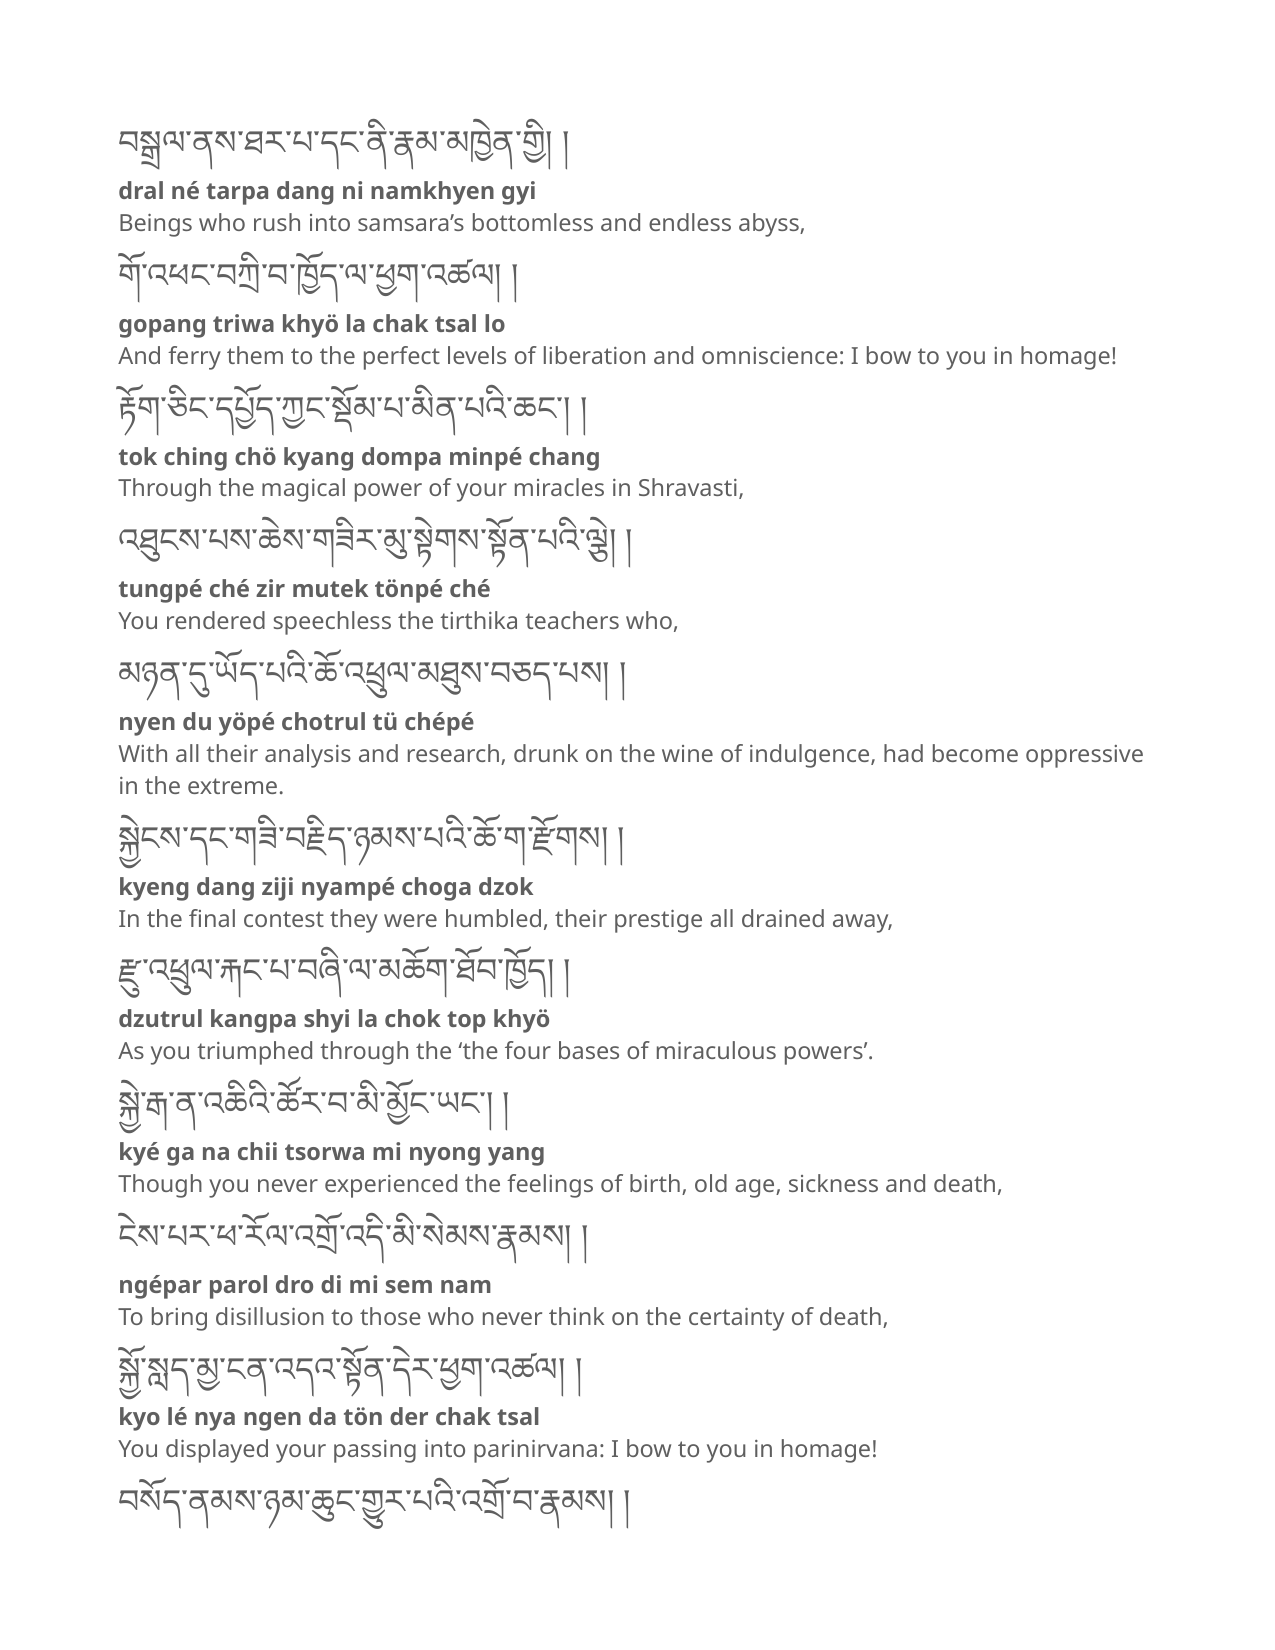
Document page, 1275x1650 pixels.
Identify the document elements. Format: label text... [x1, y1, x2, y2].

text Through the magical power of your miracles in Shravasti, [118, 472, 1157, 504]
text dral né tarpa dang ni namkhyen gyi [118, 174, 1157, 206]
text སྐྱེ་རྒ་ན་འཆིའི་ཚོར་བ་མི་མྱོང་ཡང༌། ། [118, 1079, 1157, 1129]
text རྟོག་ཅིང་དཔྱོད་ཀྱང་སྡོམ་པ་མིན་པའི་ཆང༌། ། [118, 383, 1157, 433]
text ngépar parol dro di mi sem nam [118, 1268, 1157, 1300]
text tungpé ché zir mutek tönpé ché [118, 572, 1157, 604]
text བསྒྲལ་ནས་ཐར་པ་དང་ནི་རྣམ་མཁྱེན་གྱི། ། [118, 118, 1157, 168]
text སྐྱོ་སླད་མྱ་ངན་འདའ་སྟོན་དེར་ཕྱག་འཚལ། ། [118, 1344, 1157, 1394]
text རྫུ་འཕྲུལ་རྐང་པ་བཞི་ལ་མཆོག་ཐོབ་ཁྱོད། ། [118, 946, 1157, 996]
text མཉན་དུ་ཡོད་པའི་ཆོ་འཕྲུལ་མཐུས་བཅད་པས། ། [118, 649, 1157, 699]
text As you triumphed through the ‘the four bases of miraculous powers’. [118, 1034, 1157, 1067]
text Beings who rush into samsara’s bottomless and endless abyss, [118, 206, 1157, 238]
text To bring disillusion to those who never think on the certainty of death, [118, 1300, 1157, 1332]
text And ferry them to the perfect levels of liberation and omniscience: I bow to you in homage! [118, 339, 1157, 371]
text You displayed your passing into parinirvana: I bow to you in homage! [118, 1433, 1157, 1465]
text In the final contest they were humbled, their prestige all drained away, [118, 902, 1157, 934]
text tok ching chö kyang dompa minpé chang [118, 440, 1157, 472]
text kyeng dang ziji nyampé choga dzok [118, 870, 1157, 902]
text You rendered speechless the tirthika teachers who, [118, 604, 1157, 636]
text kyo lé nya ngen da tön der chak tsal [118, 1401, 1157, 1433]
text བསོད་ནམས་ཉམ་ཆུང་གྱུར་པའི་འགྲོ་བ་རྣམས། ། [118, 1477, 1157, 1527]
text dzutrul kangpa shyi la chok top khyö [118, 1003, 1157, 1034]
text འཐུངས་པས་ཆེས་གཟིར་མུ་སྟེགས་སྟོན་པའི་ལྕེ། ། [118, 516, 1157, 566]
text kyé ga na chii tsorwa mi nyong yang [118, 1135, 1157, 1167]
text With all their analysis and research, drunk on the wine of indulgence, had become oppressive in the extreme. [118, 737, 1157, 801]
text gopang triwa khyö la chak tsal lo [118, 307, 1157, 339]
text གོ་འཕང་བཀྲི་བ་ཁྱོད་ལ་ཕྱག་འཚལ། ། [118, 251, 1157, 301]
text ངེས་པར་ཕ་རོལ་འགྲོ་འདི་མི་སེམས་རྣམས། ། [118, 1212, 1157, 1262]
text Though you never experienced the feelings of birth, old age, sickness and death, [118, 1167, 1157, 1199]
text nyen du yöpé chotrul tü chépé [118, 705, 1157, 737]
text སྐྱེངས་དང་གཟི་བརྗིད་ཉམས་པའི་ཆོ་ག་རྫོགས། ། [118, 814, 1157, 864]
